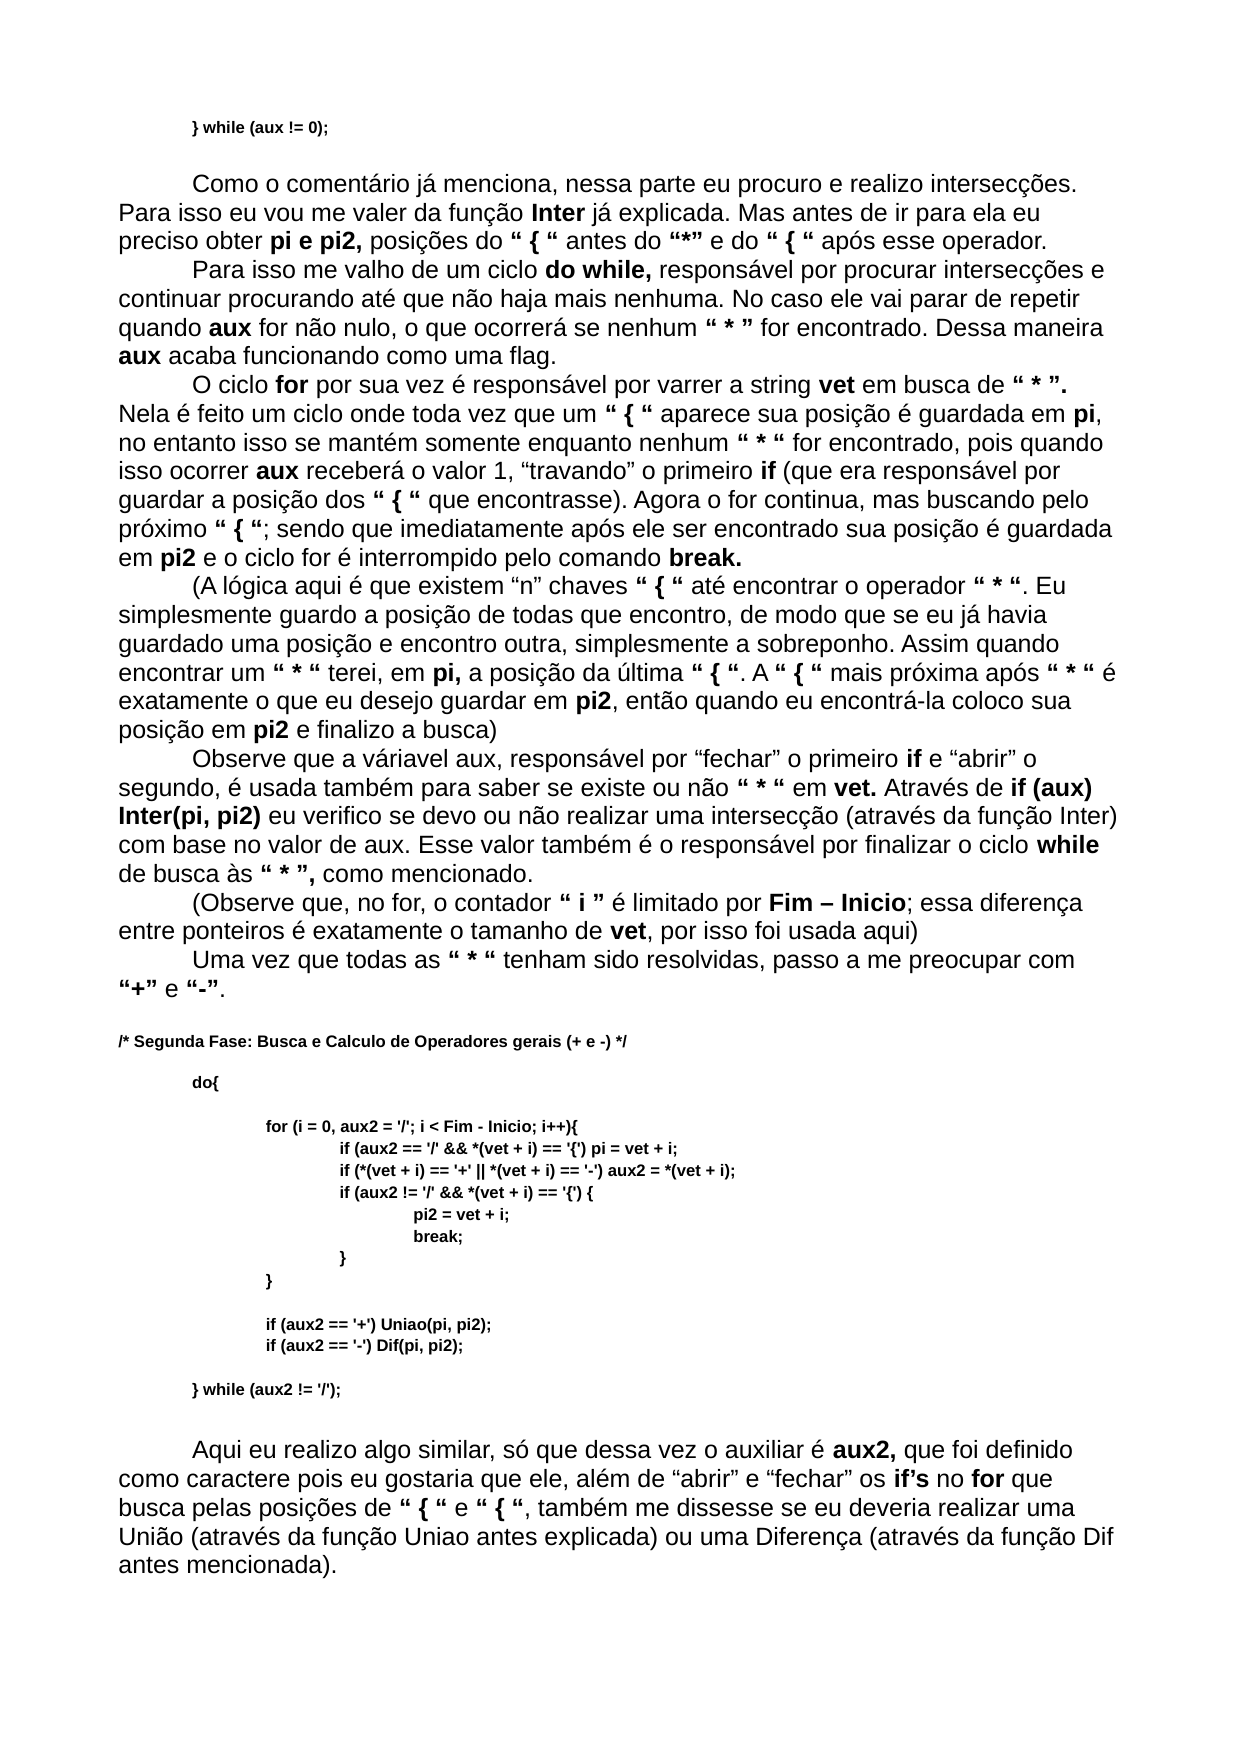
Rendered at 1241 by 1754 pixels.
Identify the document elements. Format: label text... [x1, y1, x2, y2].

text break; [118, 1226, 1122, 1246]
text if (aux2 == '-') Dif(pi, pi2); [118, 1336, 1122, 1355]
text Observe que a váriavel aux, responsável por “fechar” o primeiro if e “abrir” o segundo, é usada também para saber se existe ou não “ * “ em vet. Através de if (aux) Inter(pi, pi2) eu verifico se devo ou não realizar uma intersecção (através da função Inter) com base no valor de aux. Esse valor também é o responsável por finalizar o ciclo while de busca às “ * ”, como mencionado. [118, 744, 1122, 888]
text /* Segunda Fase: Busca e Calculo de Operadores gerais (+ e -) */ [118, 1031, 1122, 1051]
text (Observe que, no for, o contador “ i ” é limitado por Fim – Inicio; essa diferença entre ponteiros é exatamente o tamanho de vet, por isso foi usada aqui) [118, 888, 1122, 945]
text Aqui eu realizo algo similar, só que dessa vez o auxiliar é aux2, que foi definido como caractere pois eu gostaria que ele, além de “abrir” e “fechar” os if’s no for que busca pelas posições de “ { “ e “ { “, também me dissesse se eu deveria realizar uma União (através da função Uniao antes explicada) ou uma Diferença (através da função Dif antes mencionada). [118, 1435, 1122, 1579]
text Como o comentário já menciona, nessa parte eu procuro e realizo intersecções. Para isso eu vou me valer da função Inter já explicada. Mas antes de ir para ela eu preciso obter pi e pi2, posições do “ { “ antes do “*” e do “ { “ após esse operador. [118, 169, 1122, 255]
text O ciclo for por sua vez é responsável por varrer a string vet em busca de “ * ”. Nela é feito um ciclo onde toda vez que um “ { “ aparece sua posição é guardada em pi, no entanto isso se mantém somente enquanto nenhum “ * “ for encontrado, pois quando isso ocorrer aux receberá o valor 1, “travando” o primeiro if (que era responsável por guardar a posição dos “ { “ que encontrasse). Agora o for continua, mas buscando pelo próximo “ { “; sendo que imediatamente após ele ser encontrado sua posição é guardada em pi2 e o ciclo for é interrompido pelo comando break. [118, 370, 1122, 571]
text (A lógica aqui é que existem “n” chaves “ { “ até encontrar o operador “ * “. Eu simplesmente guardo a posição de todas que encontro, de modo que se eu já havia guardado uma posição e encontro outra, simplesmente a sobreponho. Assim quando encontrar um “ * “ terei, em pi, a posição da última “ { “. A “ { “ mais próxima após “ * “ é exatamente o que eu desejo guardar em pi2, então quando eu encontrá-la coloco sua posição em pi2 e finalizo a busca) [118, 571, 1122, 744]
text if (aux2 == '+') Uniao(pi, pi2); [118, 1314, 1122, 1333]
text if (aux2 == '/' && *(vet + i) == '{') pi = vet + i; [118, 1138, 1122, 1158]
text } [118, 1248, 1122, 1267]
text } while (aux2 != '/'); [118, 1380, 1122, 1399]
text if (*(vet + i) == '+' || *(vet + i) == '-') aux2 = *(vet + i); [118, 1160, 1122, 1179]
text Para isso me valho de um ciclo do while, responsável por procurar intersecções e continuar procurando até que não haja mais nenhuma. No caso ele vai parar de repetir quando aux for não nulo, o que ocorrerá se nenhum “ * ” for encontrado. Dessa maneira aux acaba funcionando como uma flag. [118, 255, 1122, 370]
text Uma vez que todas as “ * “ tenham sido resolvidas, passo a me preocupar com “+” e “-”. [118, 945, 1122, 1003]
text for (i = 0, aux2 = '/'; i < Fim - Inicio; i++){ [118, 1116, 1122, 1136]
text } while (aux != 0); [118, 118, 1122, 137]
text if (aux2 != '/' && *(vet + i) == '{') { [118, 1182, 1122, 1202]
text do{ [118, 1072, 1122, 1092]
text } [118, 1270, 1122, 1289]
text pi2 = vet + i; [118, 1204, 1122, 1223]
